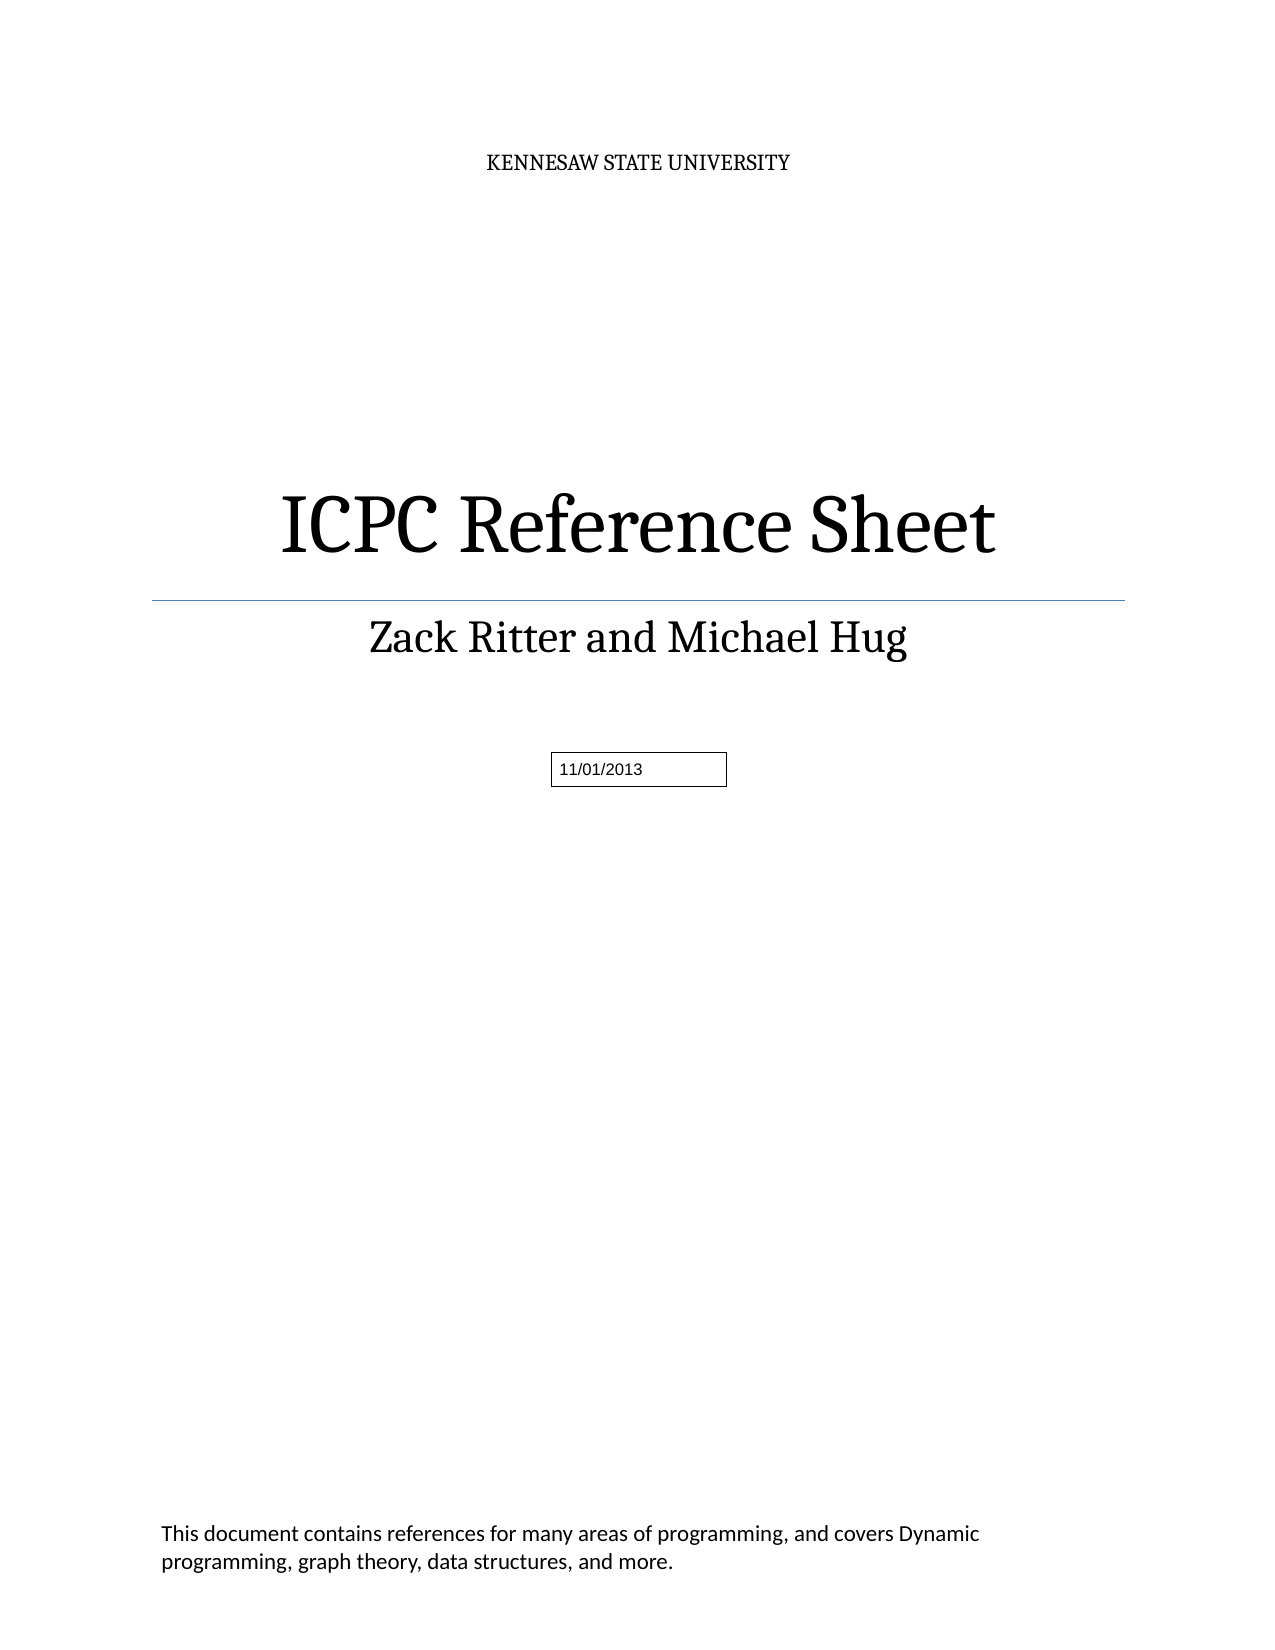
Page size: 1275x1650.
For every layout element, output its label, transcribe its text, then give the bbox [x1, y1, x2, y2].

table_cell [152, 750, 1125, 787]
table_cell [152, 713, 1125, 750]
table_header Kennesaw state university [152, 150, 1125, 450]
table_cell ICPC Reference Sheet [152, 450, 1125, 600]
table_header This document contains references for many areas of programming, and covers Dynamic programming, graph theory, data structures, and more. [150, 1519, 1125, 1575]
table_cell [152, 675, 1125, 712]
table_cell Zack Ritter and Michael Hug [152, 601, 1125, 675]
